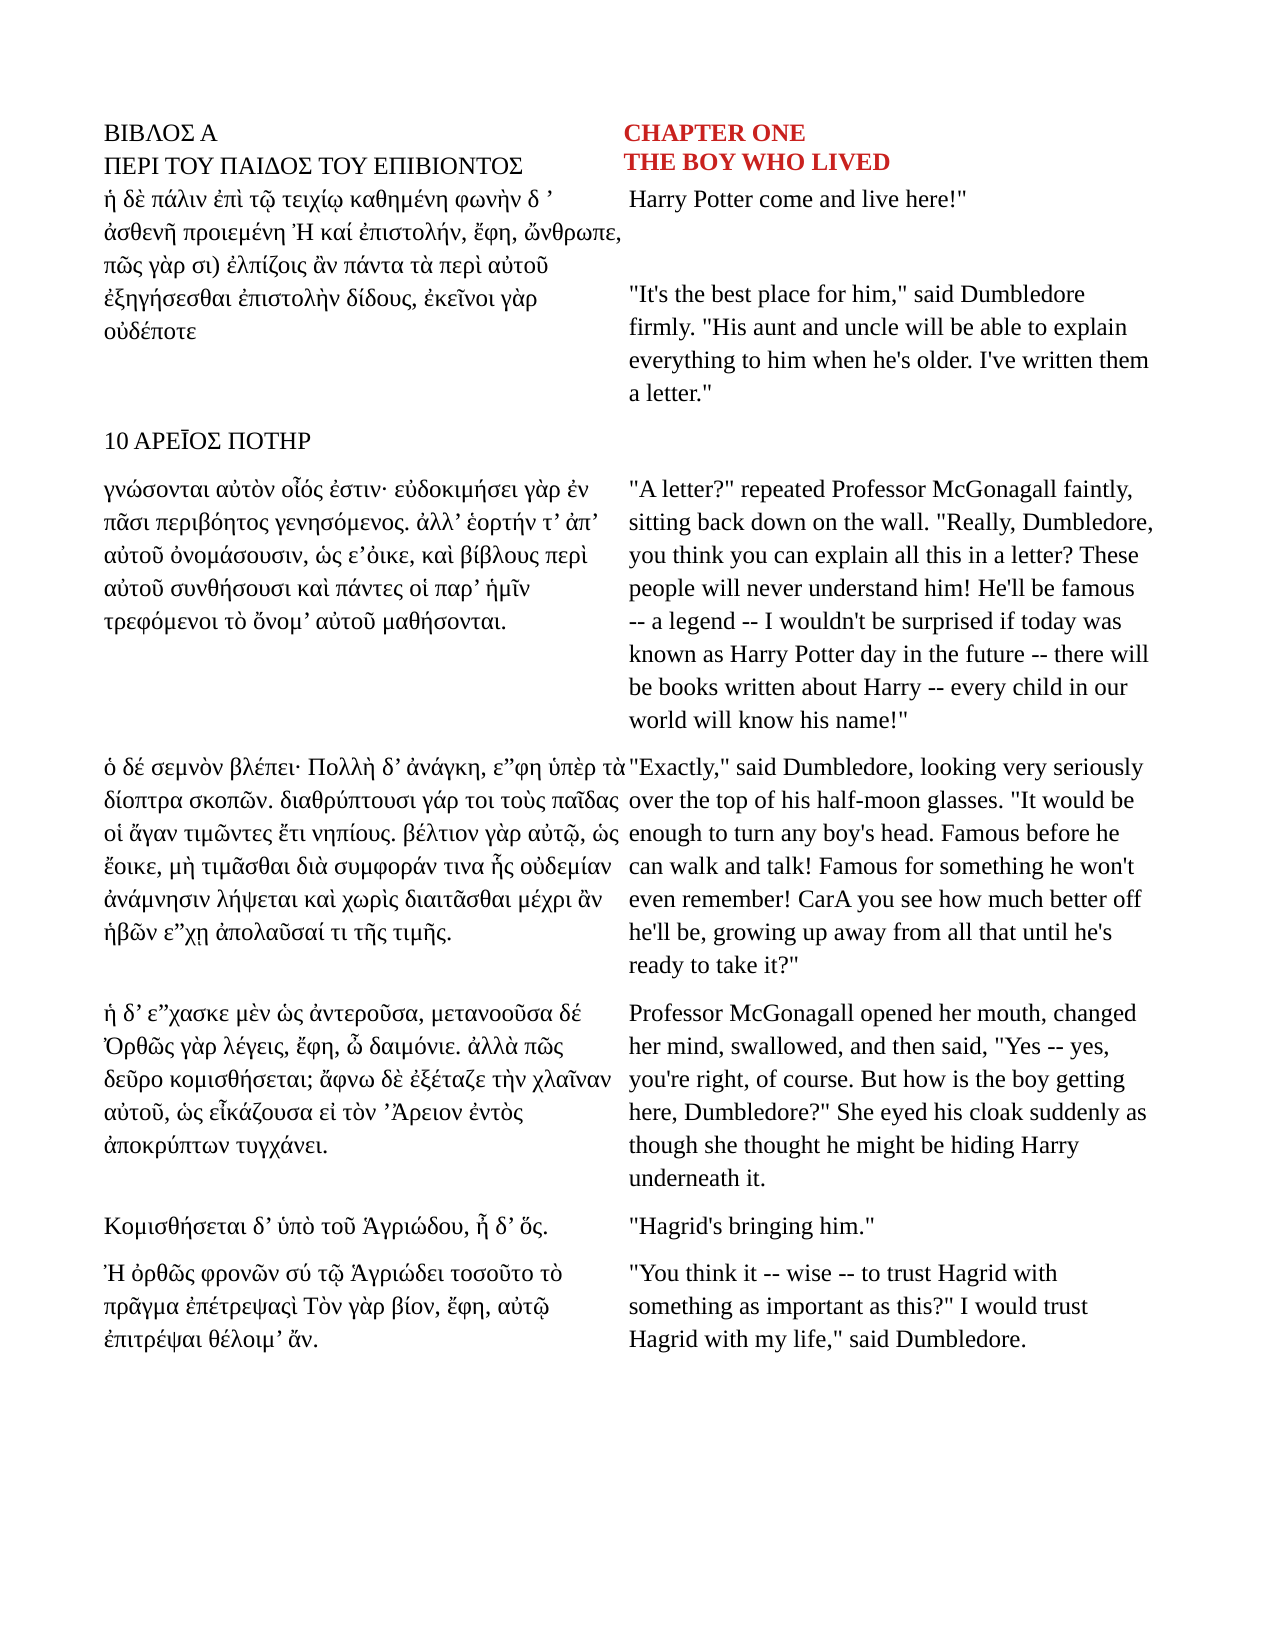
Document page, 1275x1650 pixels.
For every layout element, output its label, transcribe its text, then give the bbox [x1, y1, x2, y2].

table_cell "Hagrid's bringing him." [629, 1211, 1157, 1258]
table_cell ἡ δὲ πάλιν ἐπὶ τῷ τειχίῳ καθημένη φωνὴν δ ’ ἀσθενῆ προιεμένη Ἠ καί ἐπιστολήν, ἔφη, ὤνθρωπε, πῶς γὰρ σι) ἐλπίζοις ἂν πάντα τὰ περὶ αὐτοῦ ἐξηγήσεσθαι ἐπιστολὴν δίδους, ἐκεῖνοι γὰρ οὐδέποτε [104, 184, 628, 426]
table_cell γνώσονται αὐτὸν οἶός ἐστιν· εὐδοκιμήσει γὰρ ἐν πᾶσι περιβόητος γενησόμενος. ἀλλ’ ἑορτήν τ’ ἀπ’ αὐτοῦ ὀνομάσουσιν, ὡς ε’ὀικε, καὶ βίβλους περὶ αὐτοῦ συνθήσουσι καὶ πάντες οἱ παρ’ ἡμῖν τρεφόμενοι τὸ ὄνομ’ αὐτοῦ μαθήσονται. [104, 474, 628, 752]
table_cell "You think it -- wise -- to trust Hagrid with something as important as this?" I would trust Hagrid with my life," said Dumbledore. [629, 1259, 1157, 1372]
table_cell "Exactly," said Dumbledore, looking very seriously over the top of his half-moon glasses. "It would be enough to turn any boy's head. Famous before he can walk and talk! Famous for something he won't even remember! CarA you see how much better off he'll be, growing up away from all that until he's ready to take it?" [629, 753, 1157, 998]
table_cell Κομισθήσεται δ’ ὑπὸ τοῦ Ἁγριώδου, ἦ δ’ ὅς. [104, 1211, 628, 1258]
table_cell ἡ δ’ ε”χασκε μὲν ὡς ἀντεροῦσα, μετανοοῦσα δέ Ὀρθῶς γὰρ λέγεις, ἔφη, ὦ δαιμόνιε. ἀλλὰ πῶς δεῦρο κομισθήσεται; ἄφνω δὲ ἐξέταζε τὴν χλαῖναν αὐτοῦ, ὡς εἶκάζουσα εἰ τὸν ’Ἀρειον ἐντὸς ἀποκρύπτων τυγχάνει. [104, 998, 628, 1211]
table_cell Harry Potter come and live here!" "It's the best place for him," said Dumbledore firmly. "His aunt and uncle will be able to explain everything to him when he's older. I've written them a letter." [629, 184, 1157, 426]
table_cell [629, 426, 1157, 474]
table_header ΒΙΒΛΟΣ Α ΠΕΡΙ ΤΟΥ ΠΑΙΔΟΣ ΤΟΥ ΕΠΙΒΙΟΝΤΟΣ [104, 118, 623, 184]
table_cell "A letter?" repeated Professor McGonagall faintly, sitting back down on the wall. "Really, Dumbledore, you think you can explain all this in a letter? These people will never understand him! He'll be famous -- a legend -- I wouldn't be surprised if today was known as Harry Potter day in the future -- there will be books written about Harry -- every child in our world will know his name!" [629, 474, 1157, 752]
table_cell ὁ δέ σεμνὸν βλέπει· Πολλὴ δ’ ἀνάγκη, ε”φη ὑπὲρ τὰ δίοπτρα σκοπῶν. διαθρύπτουσι γάρ τοι τοὺς παῖδας οἱ ἄγαν τιμῶντες ἔτι νηπίους. βέλτιον γὰρ αὐτῷ, ὡς ἔοικε, μὴ τιμᾶσθαι διὰ συμφοράν τινα ἧς οὐδεμίαν ἀνάμνησιν λήψεται καὶ χωρὶς διαιτᾶσθαι μέχρι ἂν ἡβῶν ε”χῃ ἀπολαῦσαί τι τῆς τιμῆς. [104, 753, 628, 998]
table_cell Ἠ ὀρθῶς φρονῶν σύ τῷ Ἁγριώδει τοσοῦτο τὸ πρᾶγμα ἐπέτρεψαςὶ Τὸν γὰρ βίον, ἔφη, αὐτῷ ἐπιτρέψαι θέλοιμ’ ἄν. [104, 1259, 628, 1372]
table_cell Professor McGonagall opened her mouth, changed her mind, swallowed, and then said, "Yes -- yes, you're right, of course. But how is the boy getting here, Dumbledore?" She eyed his cloak suddenly as though she thought he might be hiding Harry underneath it. [629, 998, 1157, 1211]
table_header CHAPTER ONE THE BOY WHO LIVED [623, 118, 1157, 184]
table_cell 10 ΑΡΕῙΟΣ ΠΟΤΗΡ [104, 426, 628, 474]
